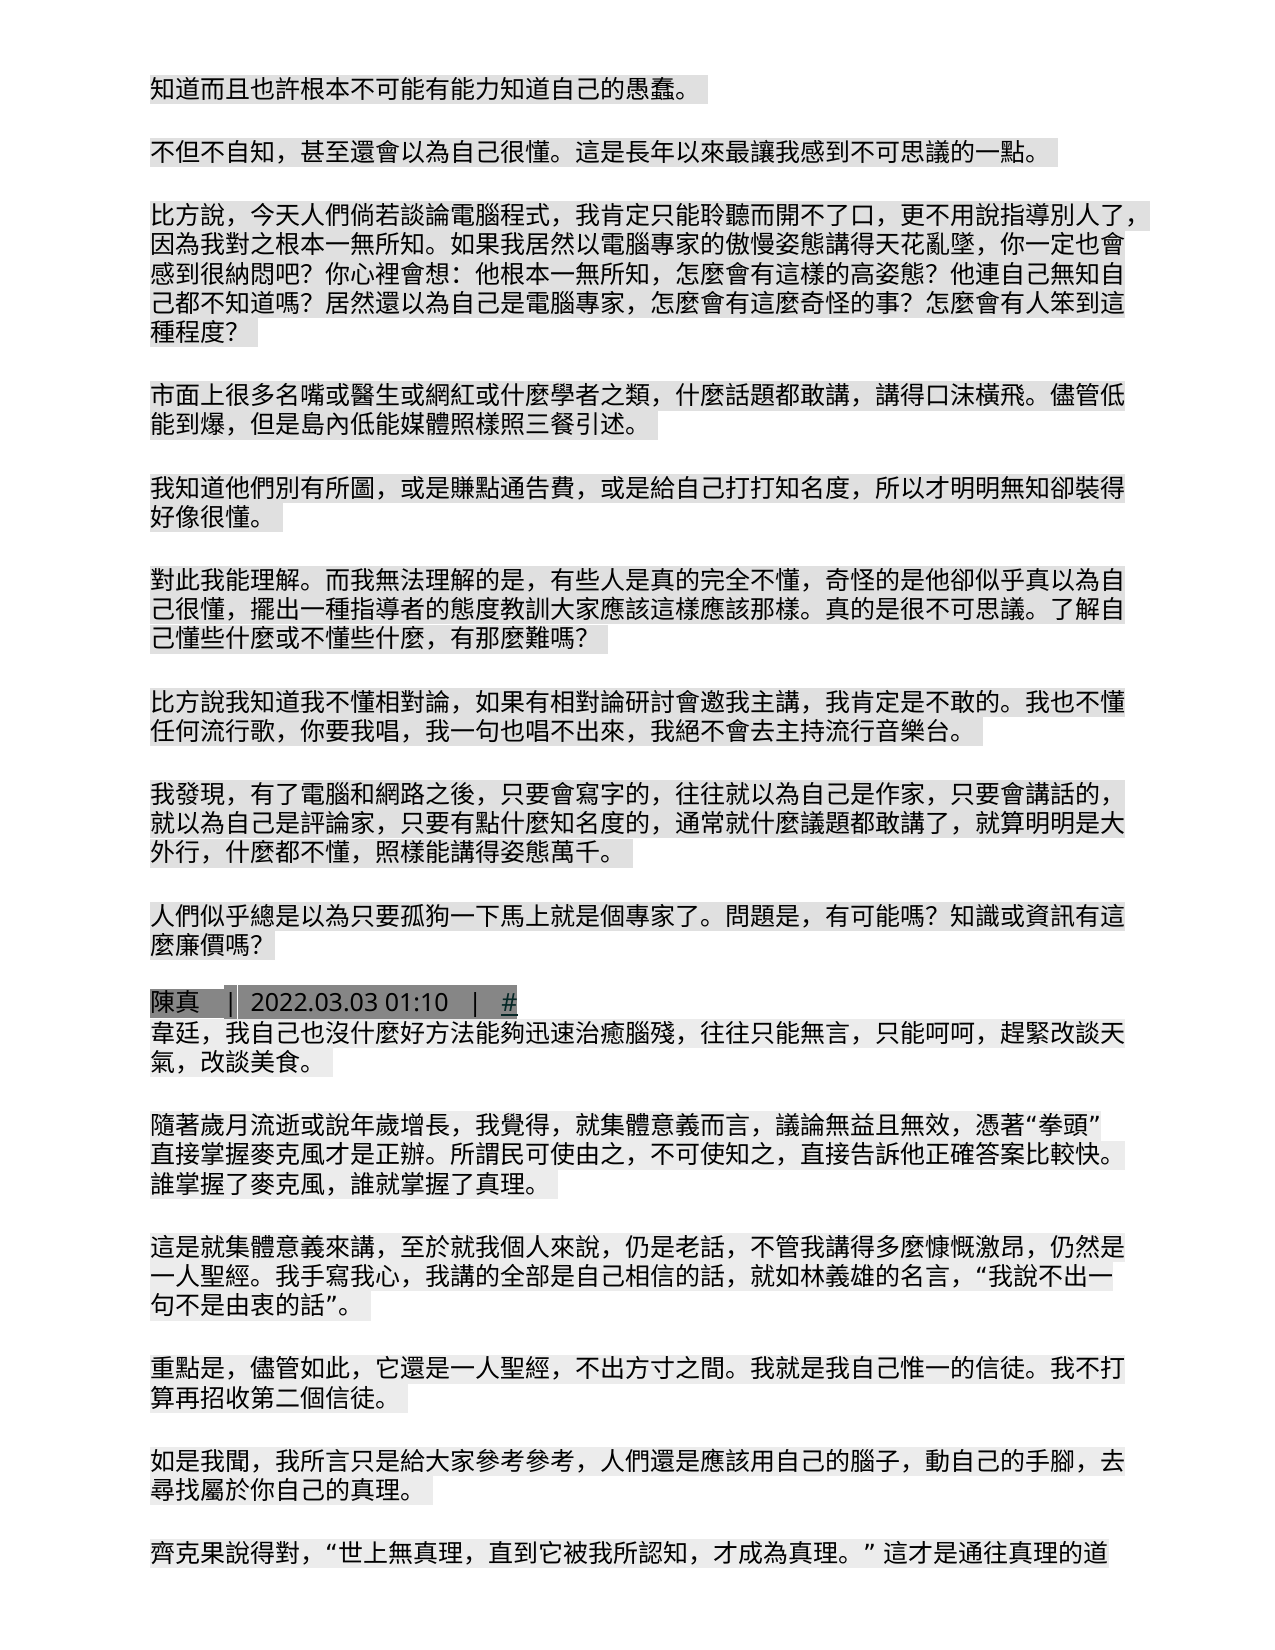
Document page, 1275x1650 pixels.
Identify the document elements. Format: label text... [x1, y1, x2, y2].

text 陳真 | 2022.03.03 01:10 | # [150, 985, 1125, 1019]
text 剛剛刪了一則無腦言論。 所謂討論，許多時候真的是毫無意義。我常納悶，為何絕大多數人的頭腦如此簡單？為什麼人們連最基本的思考能力似乎都不存在？ 我知道其中有些人不是無能思索，而是根本不在意，無要無緊。今天，如果事關其自身利益，保證他思索得滴水不漏面面俱到。 當然，還有一些人是真的腦殘，腦子進水。 但是，不管是以上哪一種人，令人感到不可思議的不是他的愚蠢，而是他的不自知，他不知道而且也許根本不可能有能力知道自己的愚蠢。 不但不自知，甚至還會以為自己很懂。這是長年以來最讓我感到不可思議的一點。 比方說，今天人們倘若談論電腦程式，我肯定只能聆聽而開不了口，更不用說指導別人了，因為我對之根本一無所知。如果我居然以電腦專家的傲慢姿態講得天花亂墜，你一定也會感到很納悶吧？你心裡會想：他根本一無所知，怎麼會有這樣的高姿態？他連自己無知自己都不知道嗎？居然還以為自己是電腦專家，怎麼會有這麼奇怪的事？怎麼會有人笨到這種程度？ 市面上很多名嘴或醫生或網紅或什麼學者之類，什麼話題都敢講，講得口沫橫飛。儘管低能到爆，但是島內低能媒體照樣照三餐引述。 我知道他們別有所圖，或是賺點通告費，或是給自己打打知名度，所以才明明無知卻裝得好像很懂。 對此我能理解。而我無法理解的是，有些人是真的完全不懂，奇怪的是他卻似乎真以為自己很懂，擺出一種指導者的態度教訓大家應該這樣應該那樣。真的是很不可思議。了解自己懂些什麼或不懂些什麼，有那麼難嗎？ 比方說我知道我不懂相對論，如果有相對論研討會邀我主講，我肯定是不敢的。我也不懂任何流行歌，你要我唱，我一句也唱不出來，我絕不會去主持流行音樂台。 我發現，有了電腦和網路之後，只要會寫字的，往往就以為自己是作家，只要會講話的，就以為自己是評論家，只要有點什麼知名度的，通常就什麼議題都敢講了，就算明明是大外行，什麼都不懂，照樣能講得姿態萬千。 人們似乎總是以為只要孤狗一下馬上就是個專家了。問題是，有可能嗎？知識或資訊有這麼廉價嗎？ [150, 75, 1125, 960]
text 韋廷，我自己也沒什麼好方法能夠迅速治癒腦殘，往往只能無言，只能呵呵，趕緊改談天氣，改談美食。 隨著歲月流逝或說年歲增長，我覺得，就集體意義而言，議論無益且無效，憑著“拳頭”直接掌握麥克風才是正辦。所謂民可使由之，不可使知之，直接告訴他正確答案比較快。誰掌握了麥克風，誰就掌握了真理。 這是就集體意義來講，至於就我個人來說，仍是老話，不管我講得多麼慷慨激昂，仍然是一人聖經。我手寫我心，我講的全部是自己相信的話，就如林義雄的名言，“我說不出一句不是由衷的話”。 重點是，儘管如此，它還是一人聖經，不出方寸之間。我就是我自己惟一的信徒。我不打算再招收第二個信徒。 如是我聞，我所言只是給大家參考參考，人們還是應該用自己的腦子，動自己的手腳，去尋找屬於你自己的真理。 齊克果說得對，“世上無真理，直到它被我所認知，才成為真理。” 這才是通往真理的道 [150, 1019, 1125, 1568]
